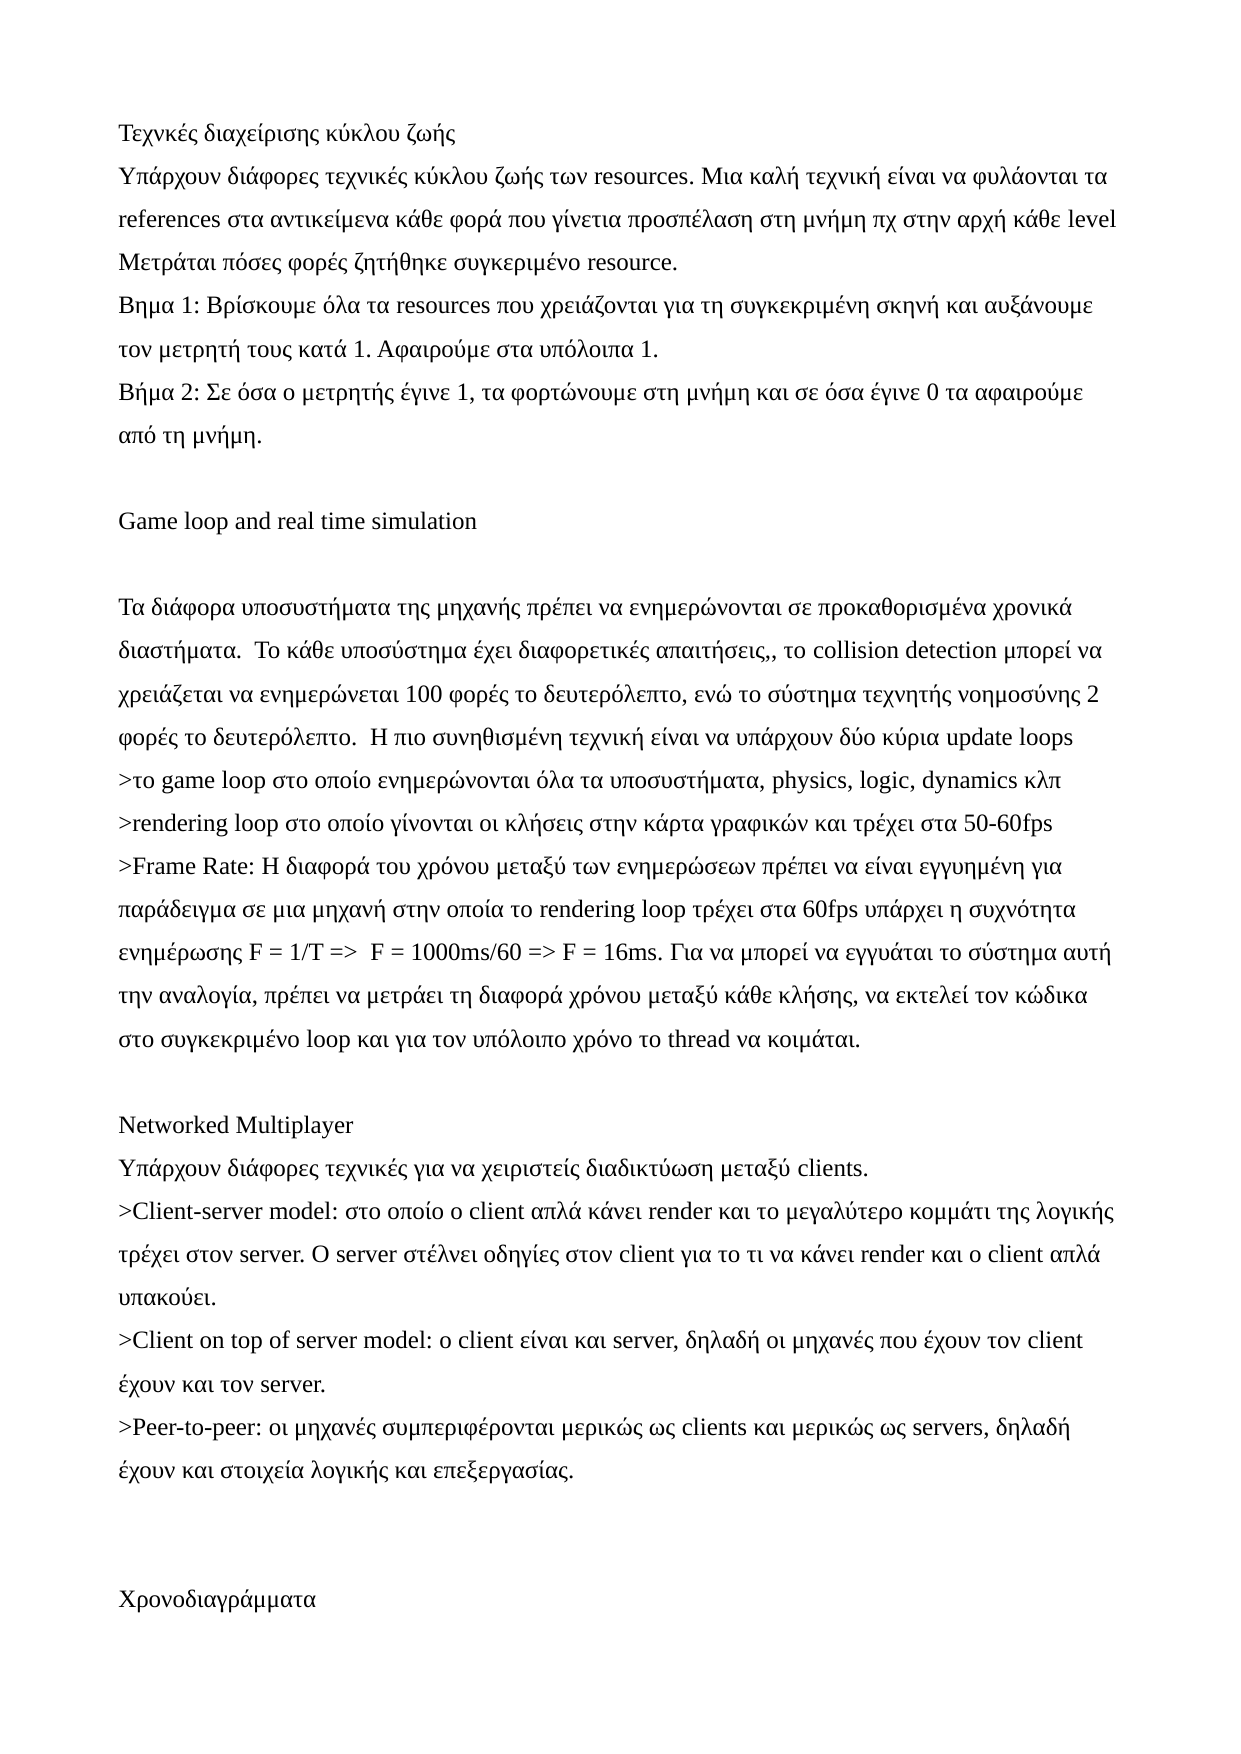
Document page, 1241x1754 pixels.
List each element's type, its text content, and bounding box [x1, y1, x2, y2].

text Υπάρχουν διάφορες τεχνικές κύκλου ζωής των resources. Μια καλή τεχνική είναι να φυλάονται τα references στα αντικείμενα κάθε φορά που γίνετια προσπέλαση στη μνήμη πχ στην αρχή κάθε level [118, 161, 1122, 233]
text >το game loop στο οποίο ενημερώνονται όλα τα υποσυστήματα, physics, logic, dynamics κλπ [118, 765, 1122, 794]
text Game loop and real time simulation [118, 506, 1122, 535]
text Networked Multiplayer [118, 1110, 1122, 1139]
text Χρονοδιαγράμματα [118, 1584, 1122, 1613]
text Τεχνκές διαχείρισης κύκλου ζωής [118, 118, 1122, 147]
text Τα διάφορα υποσυστήματα της μηχανής πρέπει να ενημερώνονται σε προκαθορισμένα χρονικά διαστήματα. Το κάθε υποσύστημα έχει διαφορετικές απαιτήσεις,, το collision detection μπορεί να χρειάζεται να ενημερώνεται 100 φορές το δευτερόλεπτο, ενώ το σύστημα τεχνητής νοημοσύνης 2 φορές το δευτερόλεπτο. Η πιο συνηθισμένη τεχνική είναι να υπάρχουν δύο κύρια update loops [118, 592, 1122, 751]
text Μετράται πόσες φορές ζητήθηκε συγκεριμένο resource. [118, 247, 1122, 276]
text Βημα 1: Βρίσκουμε όλα τα resources που χρειάζονται για τη συγκεκριμένη σκηνή και αυξάνουμε τον μετρητή τους κατά 1. Αφαιρούμε στα υπόλοιπα 1. [118, 291, 1122, 362]
text >Peer-to-peer: οι μηχανές συμπεριφέρονται μερικώς ως clients και μερικώς ως servers, δηλαδή έχουν και στοιχεία λογικής και επεξεργασίας. [118, 1412, 1122, 1484]
text >Client on top of server model: ο client είναι και server, δηλαδή οι μηχανές που έχουν τον client έχουν και τον server. [118, 1326, 1122, 1397]
text >Client-server model: στο οποίο ο client απλά κάνει render και το μεγαλύτερο κομμάτι της λογικής τρέχει στον server. Ο server στέλνει οδηγίες στον client για το τι να κάνει render και ο client απλά υπακούει. [118, 1196, 1122, 1311]
text >Frame Rate: Η διαφορά του χρόνου μεταξύ των ενημερώσεων πρέπει να είναι εγγυημένη για παράδειγμα σε μια μηχανή στην οποία το rendering loop τρέχει στα 60fps υπάρχει η συχνότητα ενημέρωσης F = 1/T => F = 1000ms/60 => F = 16ms. Για να μπορεί να εγγυάται το σύστημα αυτή την αναλογία, πρέπει να μετράει τη διαφορά χρόνου μεταξύ κάθε κλήσης, να εκτελεί τον κώδικα στο συγκεκριμένο loop και για τον υπόλοιπο χρόνο το thread να κοιμάται. [118, 851, 1122, 1052]
text >rendering loop στο οποίο γίνονται οι κλήσεις στην κάρτα γραφικών και τρέχει στα 50-60fps [118, 808, 1122, 837]
text Βήμα 2: Σε όσα ο μετρητής έγινε 1, τα φορτώνουμε στη μνήμη και σε όσα έγινε 0 τα αφαιρούμε από τη μνήμη. [118, 377, 1122, 449]
text Υπάρχουν διάφορες τεχνικές για να χειριστείς διαδικτύωση μεταξύ clients. [118, 1153, 1122, 1182]
